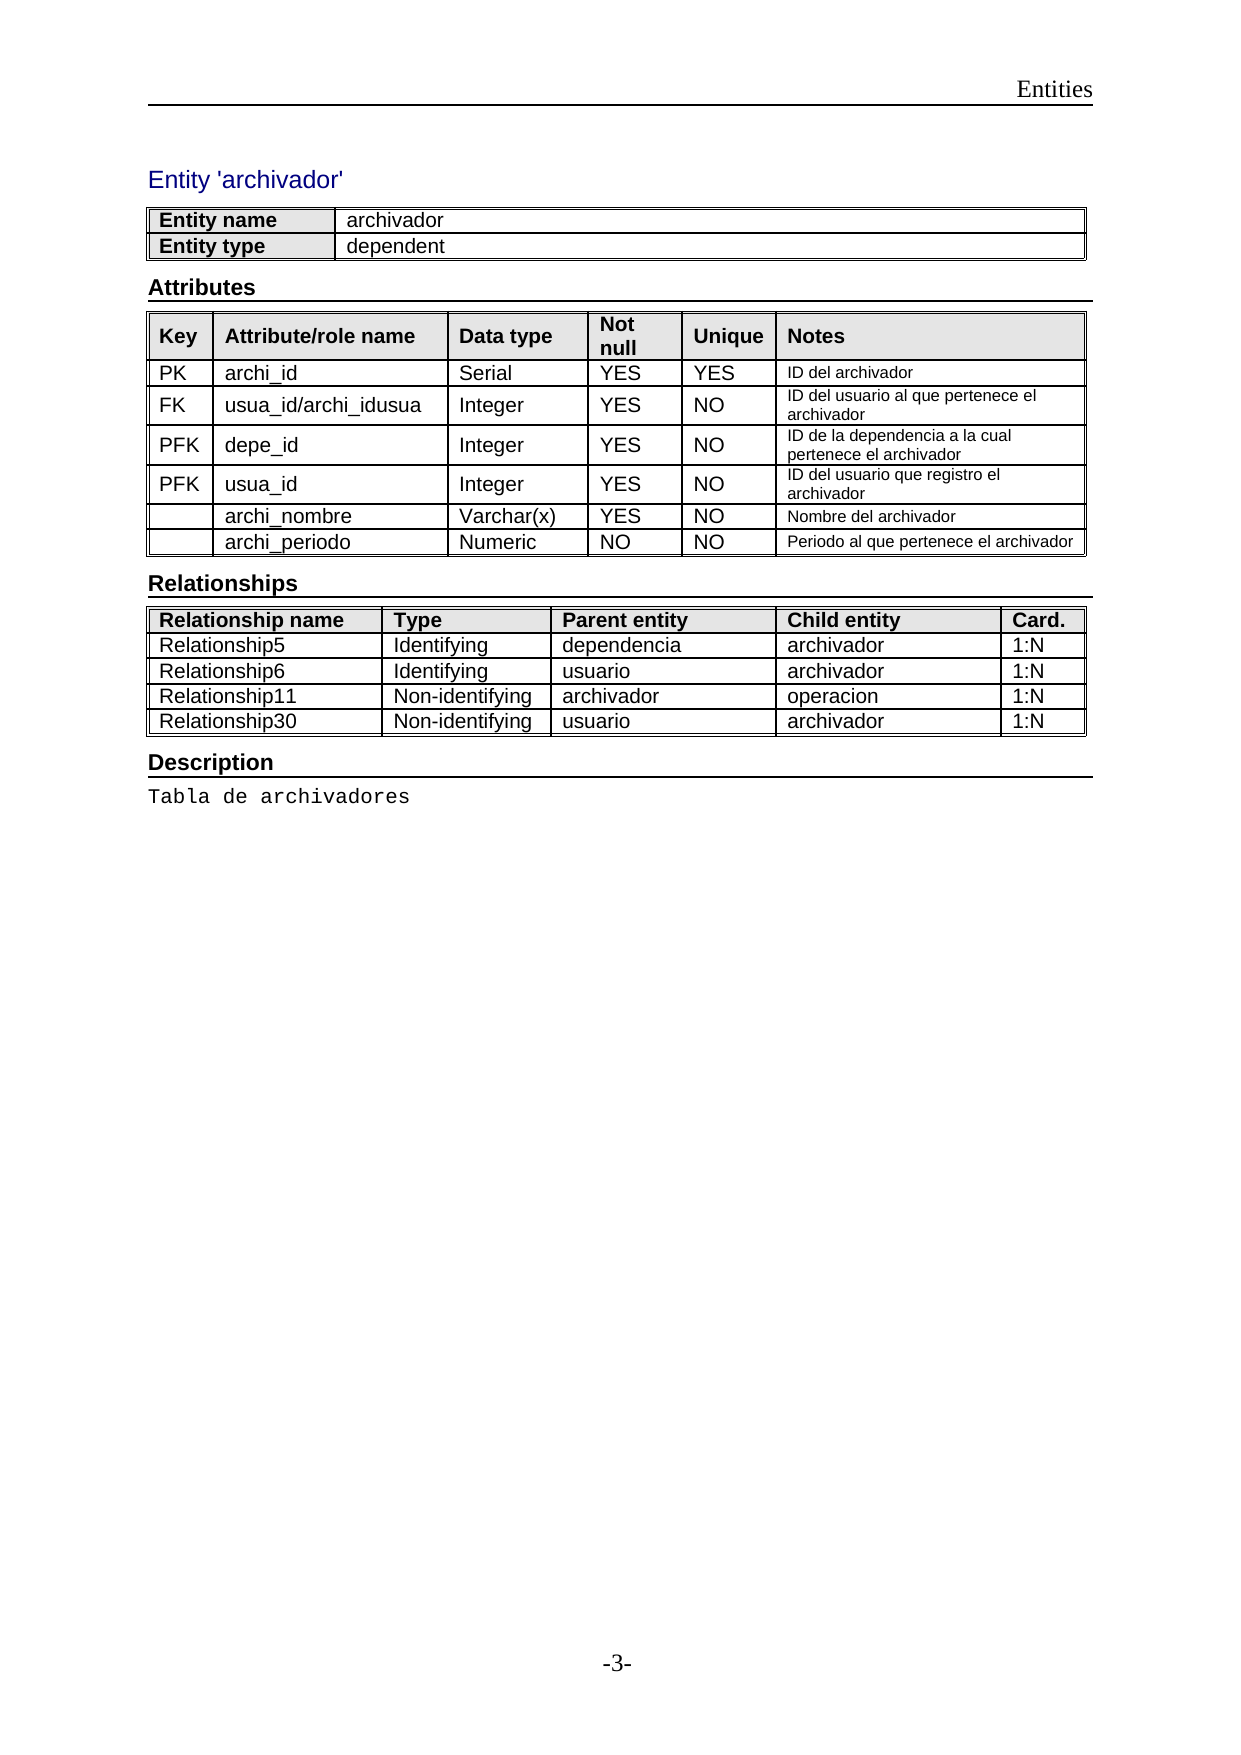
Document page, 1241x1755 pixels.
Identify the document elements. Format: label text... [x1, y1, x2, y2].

table_cell dependent [336, 234, 1084, 258]
table_header archivador [336, 210, 1084, 232]
table_cell YES [589, 505, 681, 528]
table_cell ID del archivador [777, 361, 1084, 385]
table_cell Serial [449, 361, 587, 385]
table_cell [150, 505, 212, 528]
table_cell PFK [150, 426, 212, 463]
table_cell YES [589, 466, 681, 503]
table_cell Integer [449, 426, 587, 463]
table_header Unique [683, 314, 775, 359]
table_header Parent entity [552, 610, 775, 632]
table_cell 1:N [1002, 710, 1084, 733]
table_cell archi_id [214, 361, 447, 385]
table_header Relationship name [150, 610, 381, 632]
table_header Data type [449, 314, 587, 359]
table_cell Periodo al que pertenece el archivador [777, 530, 1084, 553]
text Relationships [148, 570, 1093, 596]
table_cell Identifying [383, 634, 550, 657]
table_cell usua_id [214, 466, 447, 503]
table_header Entity name [150, 210, 334, 232]
table_cell YES [589, 361, 681, 385]
table_cell archivador [552, 685, 775, 708]
table_header Notes [777, 314, 1084, 359]
table_cell YES [589, 387, 681, 424]
table_cell NO [683, 530, 775, 553]
table_cell Non-identifying [383, 710, 550, 733]
table_cell PFK [150, 466, 212, 503]
table_cell [150, 530, 212, 553]
table_cell FK [150, 387, 212, 424]
table_cell NO [589, 530, 681, 553]
text Entity 'archivador' [148, 166, 1093, 194]
table_cell ID del usuario que registro el archivador [777, 466, 1084, 503]
table_cell archi_nombre [214, 505, 447, 528]
table_cell Varchar(x) [449, 505, 587, 528]
table_header Card. [1002, 610, 1084, 632]
table_cell Relationship30 [150, 710, 381, 733]
table_cell archivador [777, 710, 1000, 733]
table_cell Relationship5 [150, 634, 381, 657]
text Tabla de archivadores [148, 786, 1093, 810]
table_cell YES [589, 426, 681, 463]
table_cell Relationship6 [150, 659, 381, 683]
table_cell dependencia [552, 634, 775, 657]
table_cell ID de la dependencia a la cual pertenece el archivador [777, 426, 1084, 463]
text Attributes [148, 274, 1093, 300]
table_cell Identifying [383, 659, 550, 683]
table_cell 1:N [1002, 685, 1084, 708]
table_cell NO [683, 426, 775, 463]
table_cell 1:N [1002, 634, 1084, 657]
table_cell ID del usuario al que pertenece el archivador [777, 387, 1084, 424]
table_cell Relationship11 [150, 685, 381, 708]
table_header Not null [589, 314, 681, 359]
table_cell operacion [777, 685, 1000, 708]
table_cell Non-identifying [383, 685, 550, 708]
text Description [148, 750, 1093, 776]
table_cell Integer [449, 387, 587, 424]
table_header Child entity [777, 610, 1000, 632]
table_header Attribute/role name [214, 314, 447, 359]
table_cell PK [150, 361, 212, 385]
table_cell archivador [777, 634, 1000, 657]
table_cell Numeric [449, 530, 587, 553]
table_cell NO [683, 387, 775, 424]
table_cell 1:N [1002, 659, 1084, 683]
table_cell depe_id [214, 426, 447, 463]
table_cell usuario [552, 710, 775, 733]
table_cell archivador [777, 659, 1000, 683]
table_cell YES [683, 361, 775, 385]
table_header Type [383, 610, 550, 632]
table_cell archi_periodo [214, 530, 447, 553]
table_cell NO [683, 505, 775, 528]
table_cell Nombre del archivador [777, 505, 1084, 528]
table_cell usuario [552, 659, 775, 683]
table_cell Integer [449, 466, 587, 503]
table_header Key [150, 314, 212, 359]
table_cell usua_id/archi_idusua [214, 387, 447, 424]
table_cell Entity type [150, 234, 334, 258]
table_cell NO [683, 466, 775, 503]
